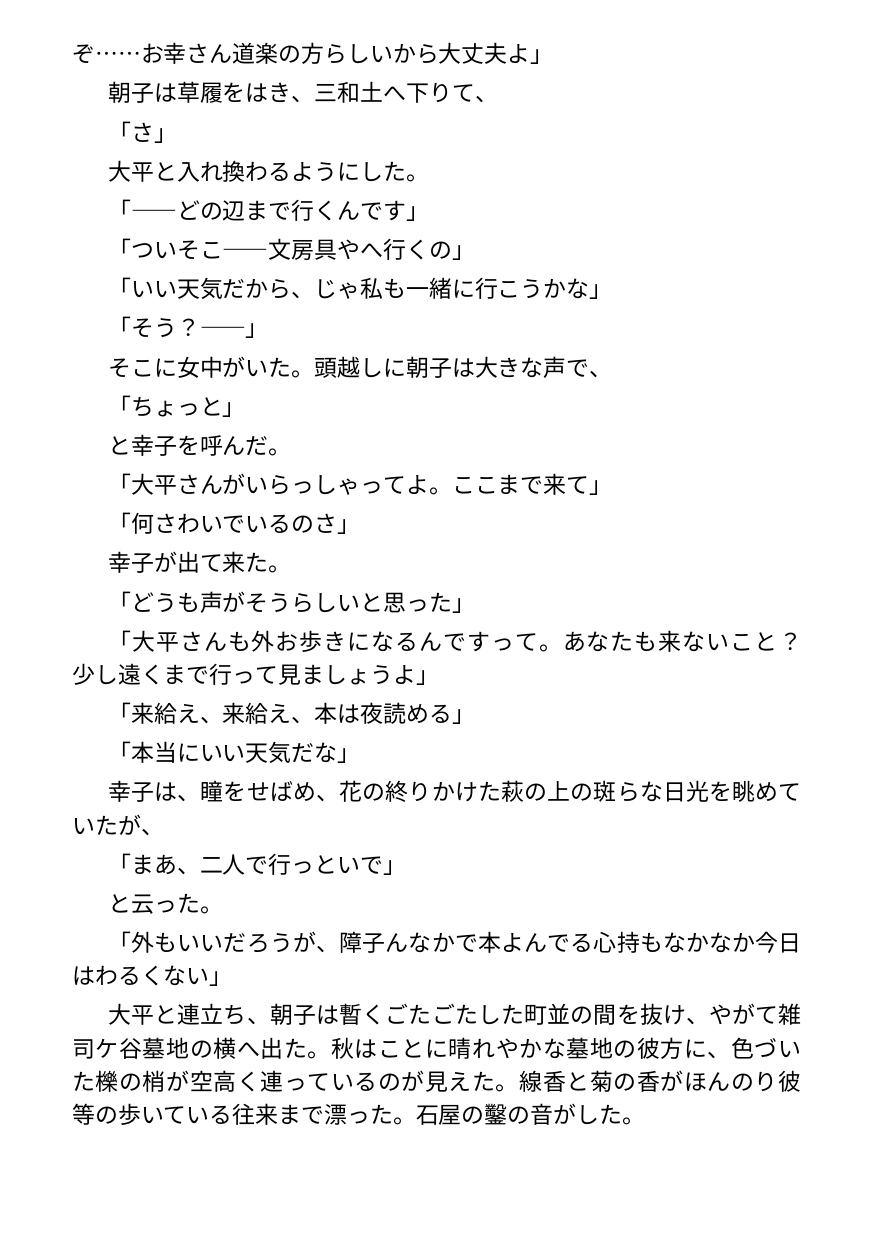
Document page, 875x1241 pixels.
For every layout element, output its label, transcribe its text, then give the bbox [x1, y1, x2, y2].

text 「ついそこ――文房具やへ行くの」 [72, 232, 802, 265]
text ぞ……お幸さん道楽の方らしいから大丈夫よ」 [72, 36, 802, 69]
text 幸子が出て来た。 [72, 545, 802, 578]
text 大平と入れ換わるようにした。 [72, 153, 802, 187]
text 「――どの辺まで行くんです」 [72, 193, 802, 226]
text 「来給え、来給え、本は夜読める」 [72, 696, 802, 729]
text 「外もいいだろうが、障子んなかで本よんでる心持もなかなか今日はわるくない」 [72, 925, 802, 991]
text 「大平さんも外お歩きになるんですって。あなたも来ないこと？ 少し遠くまで行って見ましょうよ」 [72, 623, 802, 690]
text 朝子は草履をはき、三和土へ下りて、 [72, 75, 802, 108]
text 「大平さんがいらっしゃってよ。ここまで来て」 [72, 467, 802, 500]
text 「いい天気だから、じゃ私も一緒に行こうかな」 [72, 271, 802, 304]
text と云った。 [72, 886, 802, 919]
text 「ちょっと」 [72, 388, 802, 422]
text 「さ」 [72, 114, 802, 148]
text そこに女中がいた。頭越しに朝子は大きな声で、 [72, 349, 802, 383]
text 「まあ、二人で行っといで」 [72, 847, 802, 880]
text と幸子を呼んだ。 [72, 428, 802, 461]
text 「本当にいい天気だな」 [72, 735, 802, 768]
text 「そう？――」 [72, 310, 802, 343]
text 「どうも声がそうらしいと思った」 [72, 584, 802, 618]
text 幸子は、瞳をせばめ、花の終りかけた萩の上の斑らな日光を眺めていたが、 [72, 774, 802, 841]
text 大平と連立ち、朝子は暫くごたごたした町並の間を抜け、やがて雑司ケ谷墓地の横へ出た。秋はことに晴れやかな墓地の彼方に、色づいた櫟の梢が空高く連っているのが見えた。線香と菊の香がほんのり彼等の歩いている往来まで漂った。石屋の鑿の音がした。 [72, 997, 802, 1130]
text 「何さわいでいるのさ」 [72, 506, 802, 539]
